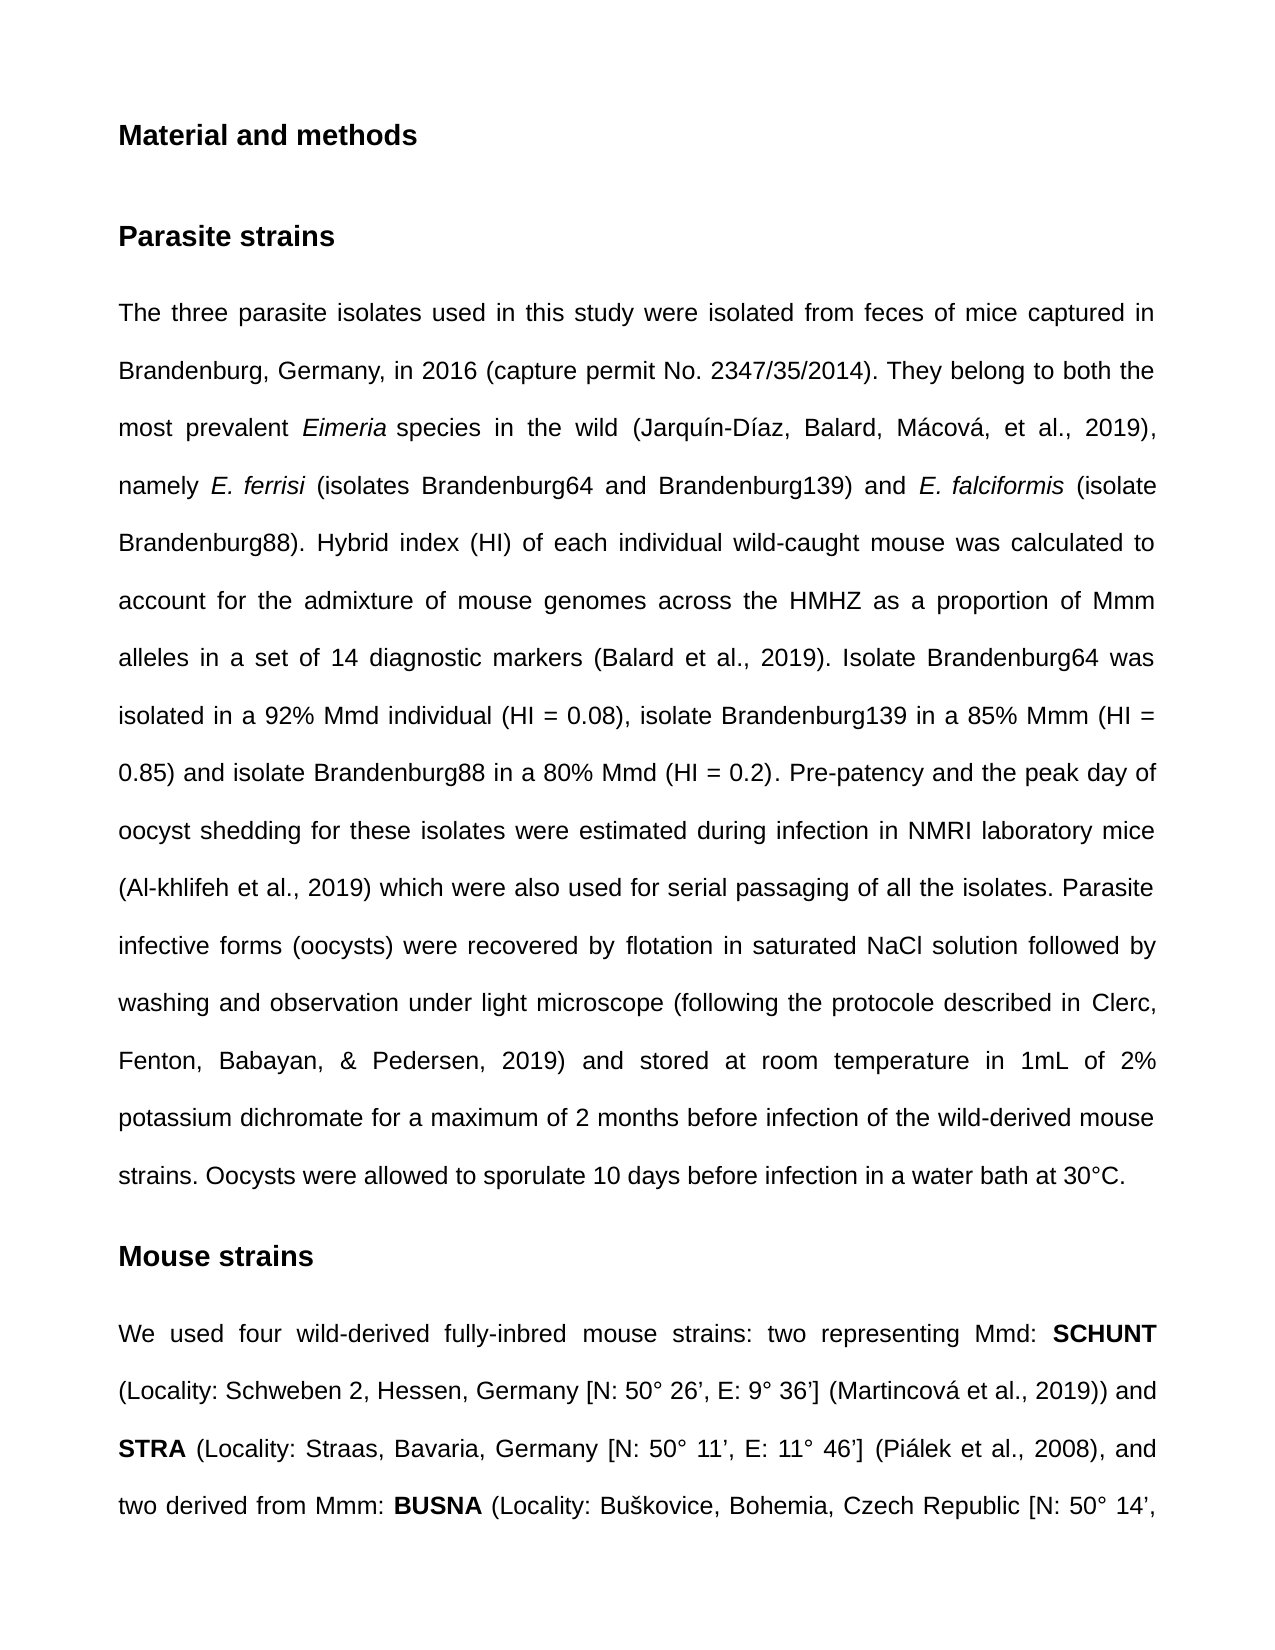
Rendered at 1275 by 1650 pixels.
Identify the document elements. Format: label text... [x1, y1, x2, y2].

subtitle Mouse strains [118, 1239, 1157, 1272]
subtitle Parasite strains [118, 218, 1157, 252]
text The three parasite isolates used in this study were isolated from feces of mice captured in Brandenburg, Germany, in 2016 (capture permit No. 2347/35/2014). They belong to both the most prevalent Eimeria species in the wild (Jarquín-Díaz, Balard, Mácová, et al., 2019), namely E. ferrisi (isolates Brandenburg64 and Brandenburg139) and E. falciformis (isolate Brandenburg88). Hybrid index (HI) of each individual wild-caught mouse was calculated to account for the admixture of mouse genomes across the HMHZ as a proportion of Mmm alleles in a set of 14 diagnostic markers (Balard et al., 2019). Isolate Brandenburg64 was isolated in a 92% Mmd individual (HI = 0.08), isolate Brandenburg139 in a 85% Mmm (HI = 0.85) and isolate Brandenburg88 in a 80% Mmd (HI = 0.2). Pre-patency and the peak day of oocyst shedding for these isolates were estimated during infection in NMRI laboratory mice (Al-khlifeh et al., 2019) which were also used for serial passaging of all the isolates. Parasite infective forms (oocysts) were recovered by flotation in saturated NaCl solution followed by washing and observation under light microscope (following the protocole described in Clerc, Fenton, Babayan, & Pedersen, 2019) and stored at room temperature in 1mL of 2% potassium dichromate for a maximum of 2 months before infection of the wild-derived mouse strains. Oocysts were allowed to sporulate 10 days before infection in a water bath at 30°C. [118, 298, 1157, 1189]
subtitle Material and methods [118, 118, 1157, 152]
text We used four wild-derived fully-inbred mouse strains: two representing Mmd: SCHUNT (Locality: Schweben 2, Hessen, Germany [N: 50° 26’, E: 9° 36’] (Martincová et al., 2019)) and STRA (Locality: Straas, Bavaria, Germany [N: 50° 11’, E: 11° 46’] (Piálek et al., 2008), and two derived from Mmm: BUSNA (Locality: Buškovice, Bohemia, Czech Republic [N: 50° 14’, [118, 1318, 1157, 1520]
